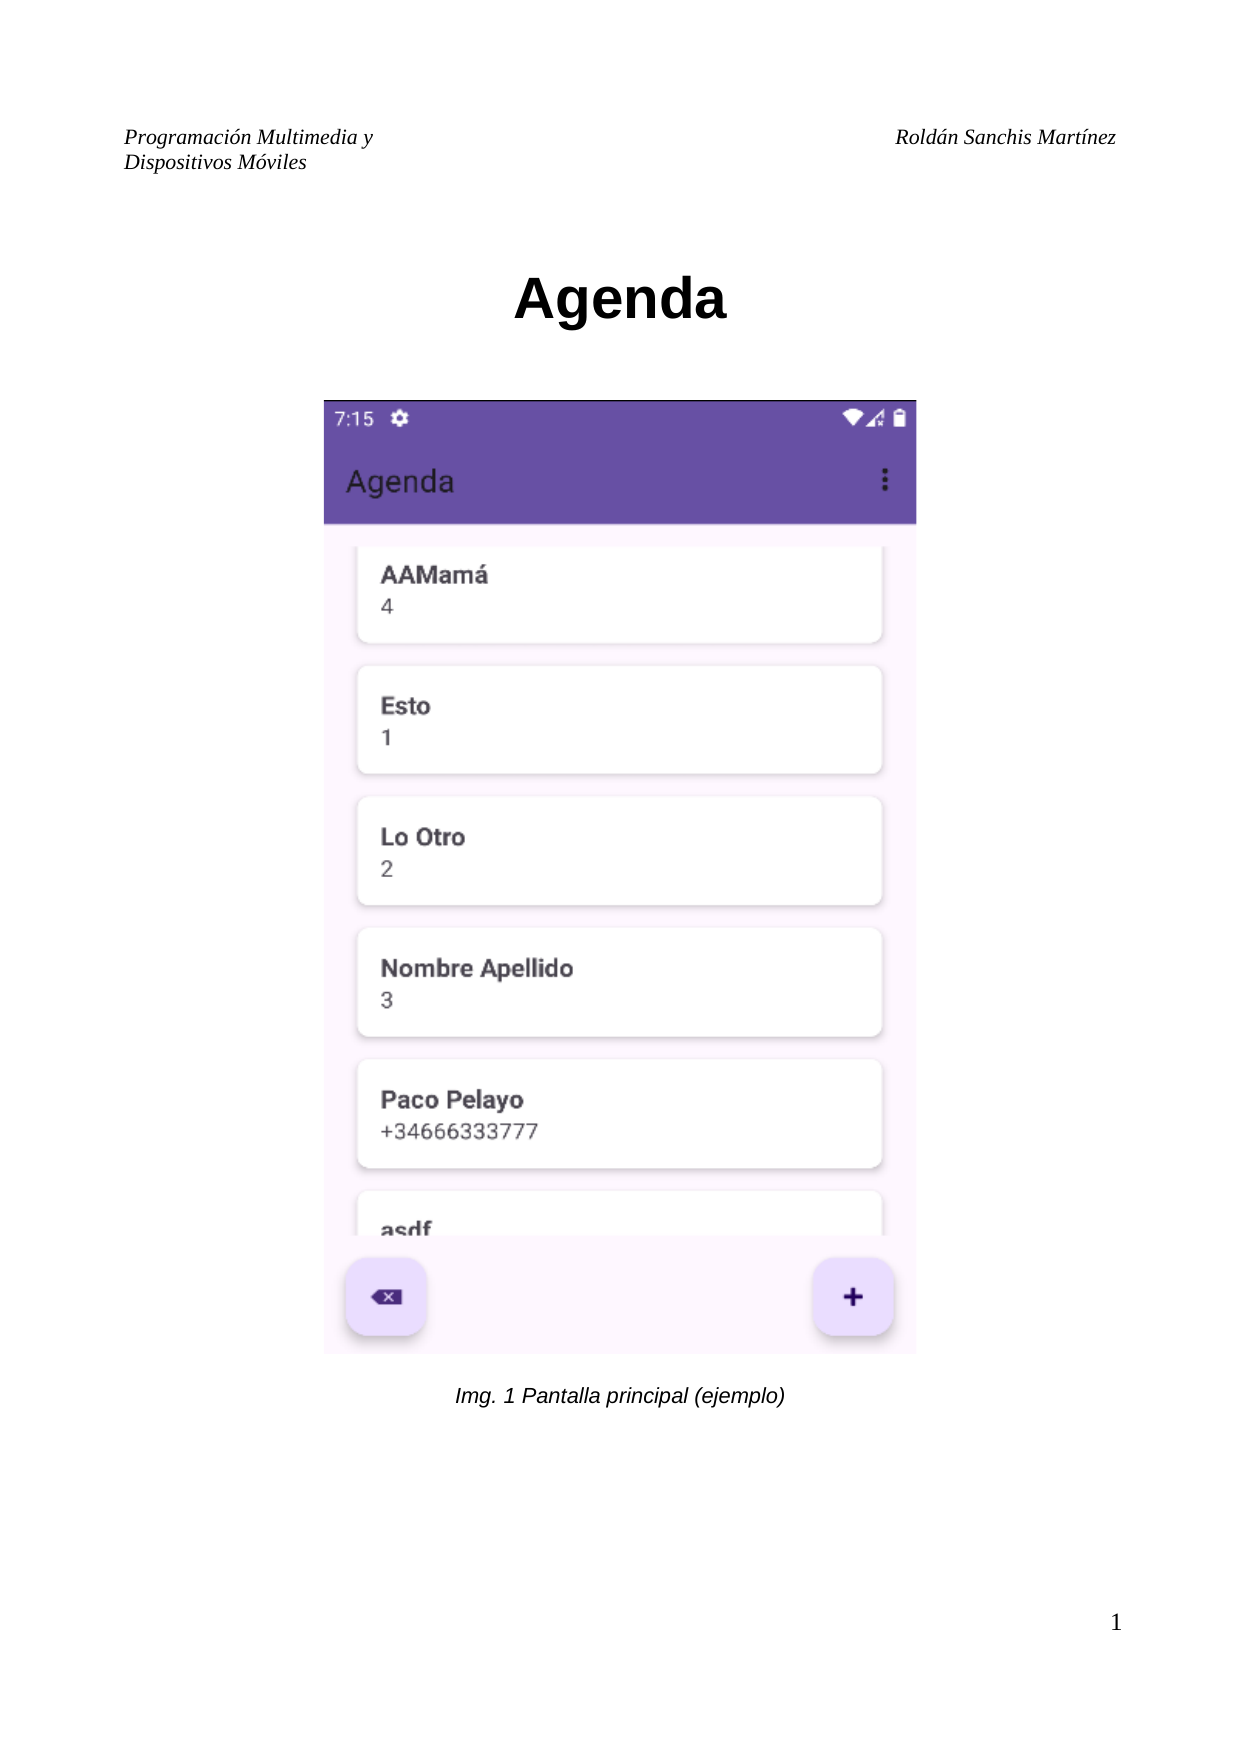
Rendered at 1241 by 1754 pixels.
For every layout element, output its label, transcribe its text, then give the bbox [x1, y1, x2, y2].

text Img. 1 Pantalla principal (ejemplo) [118, 1382, 1122, 1408]
picture [323, 400, 917, 1354]
title Agenda [118, 263, 1122, 331]
